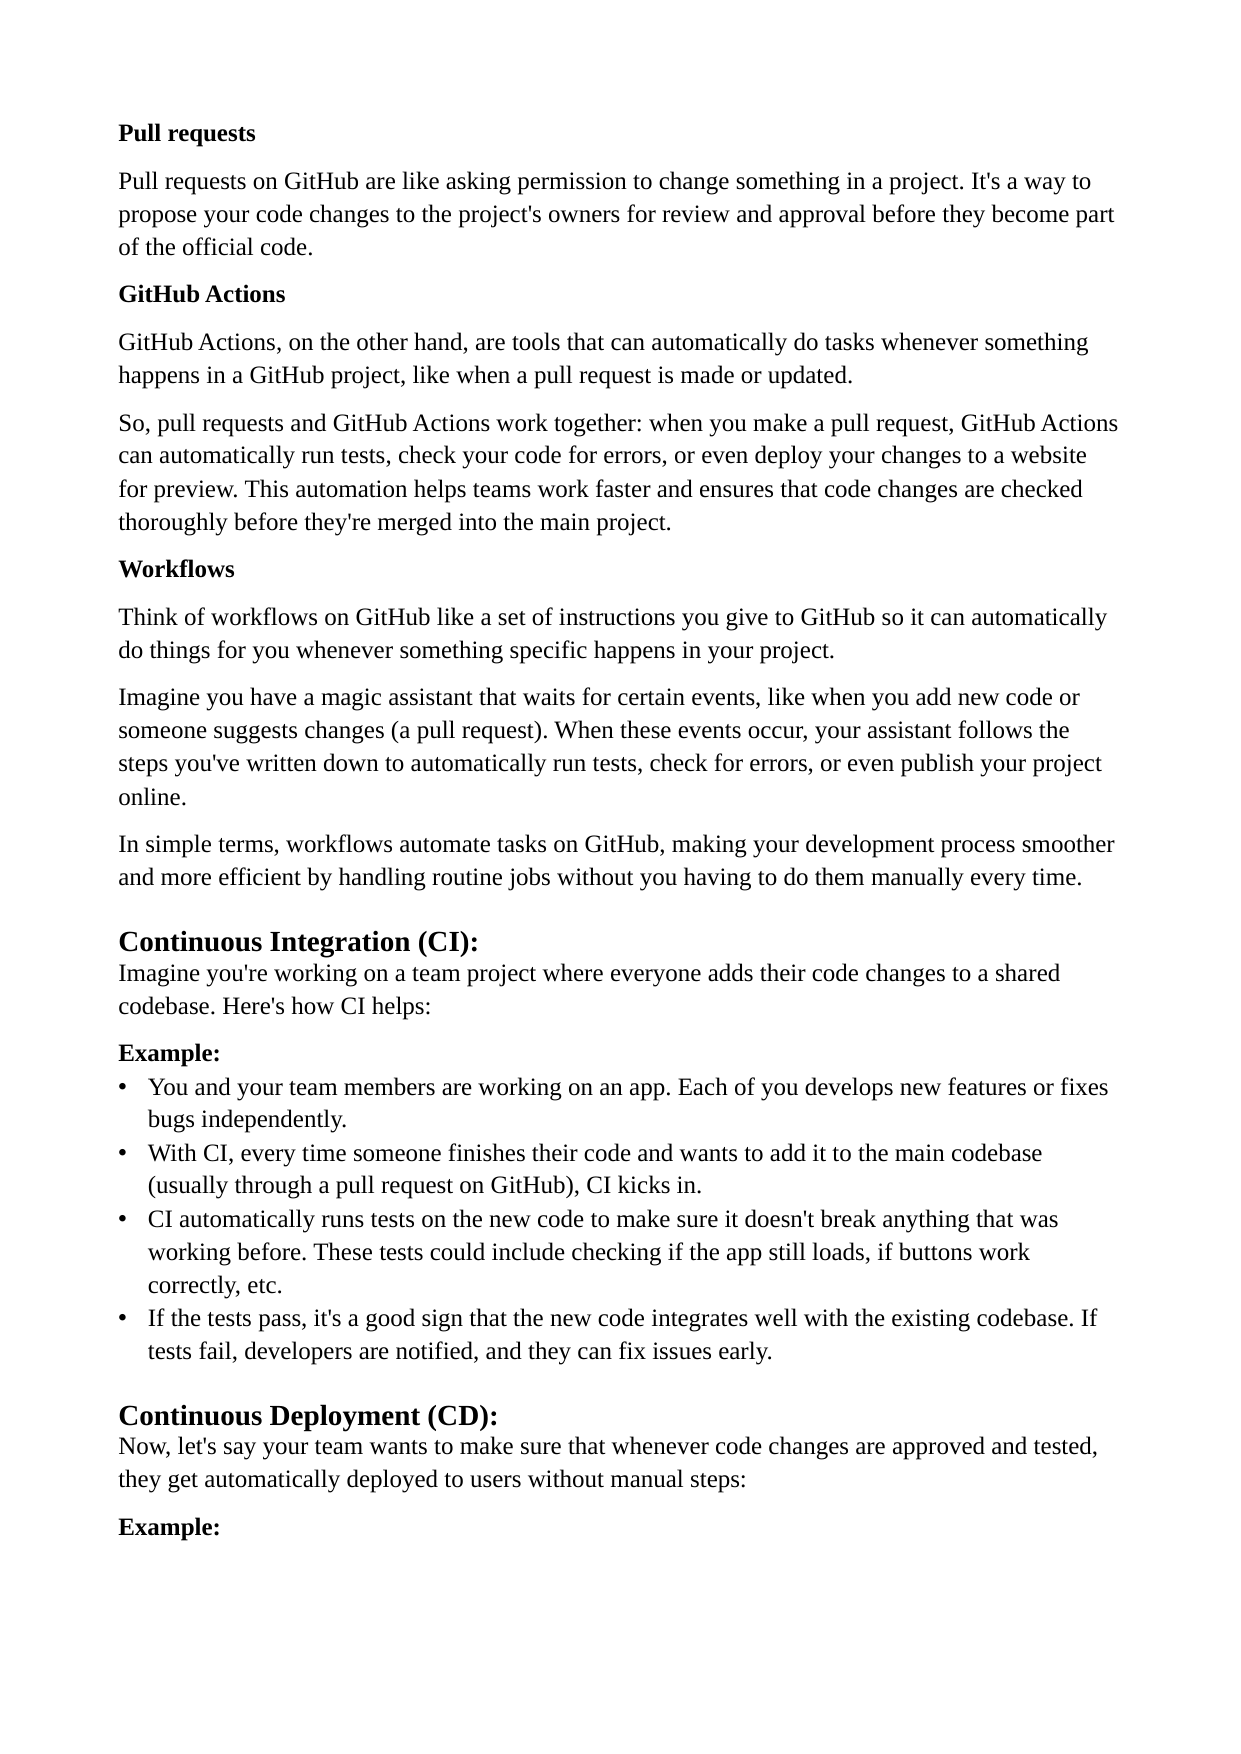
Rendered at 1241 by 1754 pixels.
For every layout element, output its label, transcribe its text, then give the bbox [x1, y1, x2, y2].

text Example: [118, 1512, 1122, 1541]
text Example: [118, 1038, 1122, 1067]
text Imagine you have a magic assistant that waits for certain events, like when you add new code or someone suggests changes (a pull request). When these events occur, your assistant follows the steps you've written down to automatically run tests, check for errors, or even publish your project online. [118, 682, 1122, 810]
text Think of workflows on GitHub like a set of instructions you give to GitHub so it can automatically do things for you whenever something specific happens in your project. [118, 602, 1122, 664]
list You and your team members are working on an app. Each of you develops new features or fixes bugs independently. [118, 1072, 1122, 1133]
subtitle Continuous Integration (CI): [118, 924, 1122, 958]
list CI automatically runs tests on the new code to make sure it doesn't break anything that was working before. These tests could include checking if the app still loads, if buttons work correctly, etc. [118, 1204, 1122, 1298]
list If the tests pass, it's a good sign that the new code integrates well with the existing codebase. If tests fail, developers are notified, and they can fix issues early. [118, 1303, 1122, 1364]
text Pull requests [118, 118, 1122, 147]
text In simple terms, workflows automate tasks on GitHub, making your development process smoother and more efficient by handling routine jobs without you having to do them manually every time. [118, 829, 1122, 891]
text So, pull requests and GitHub Actions work together: when you make a pull request, GitHub Actions can automatically run tests, check your code for errors, or even deploy your changes to a website for preview. This automation helps teams work faster and ensures that code changes are checked thoroughly before they're merged into the main project. [118, 408, 1122, 535]
text Workflows [118, 554, 1122, 583]
text GitHub Actions [118, 279, 1122, 308]
text Imagine you're working on a team project where everyone adds their code changes to a shared codebase. Here's how CI helps: [118, 958, 1122, 1020]
text Now, let's say your team wants to make sure that whenever code changes are approved and tested, they get automatically deployed to users without manual steps: [118, 1431, 1122, 1493]
text Pull requests on GitHub are like asking permission to change something in a project. It's a way to propose your code changes to the project's owners for review and approval before they become part of the official code. [118, 166, 1122, 261]
list With CI, every time someone finishes their code and wants to add it to the main codebase (usually through a pull request on GitHub), CI kicks in. [118, 1138, 1122, 1199]
text GitHub Actions, on the other hand, are tools that can automatically do tasks whenever something happens in a GitHub project, like when a pull request is made or updated. [118, 327, 1122, 389]
subtitle Continuous Deployment (CD): [118, 1398, 1122, 1431]
